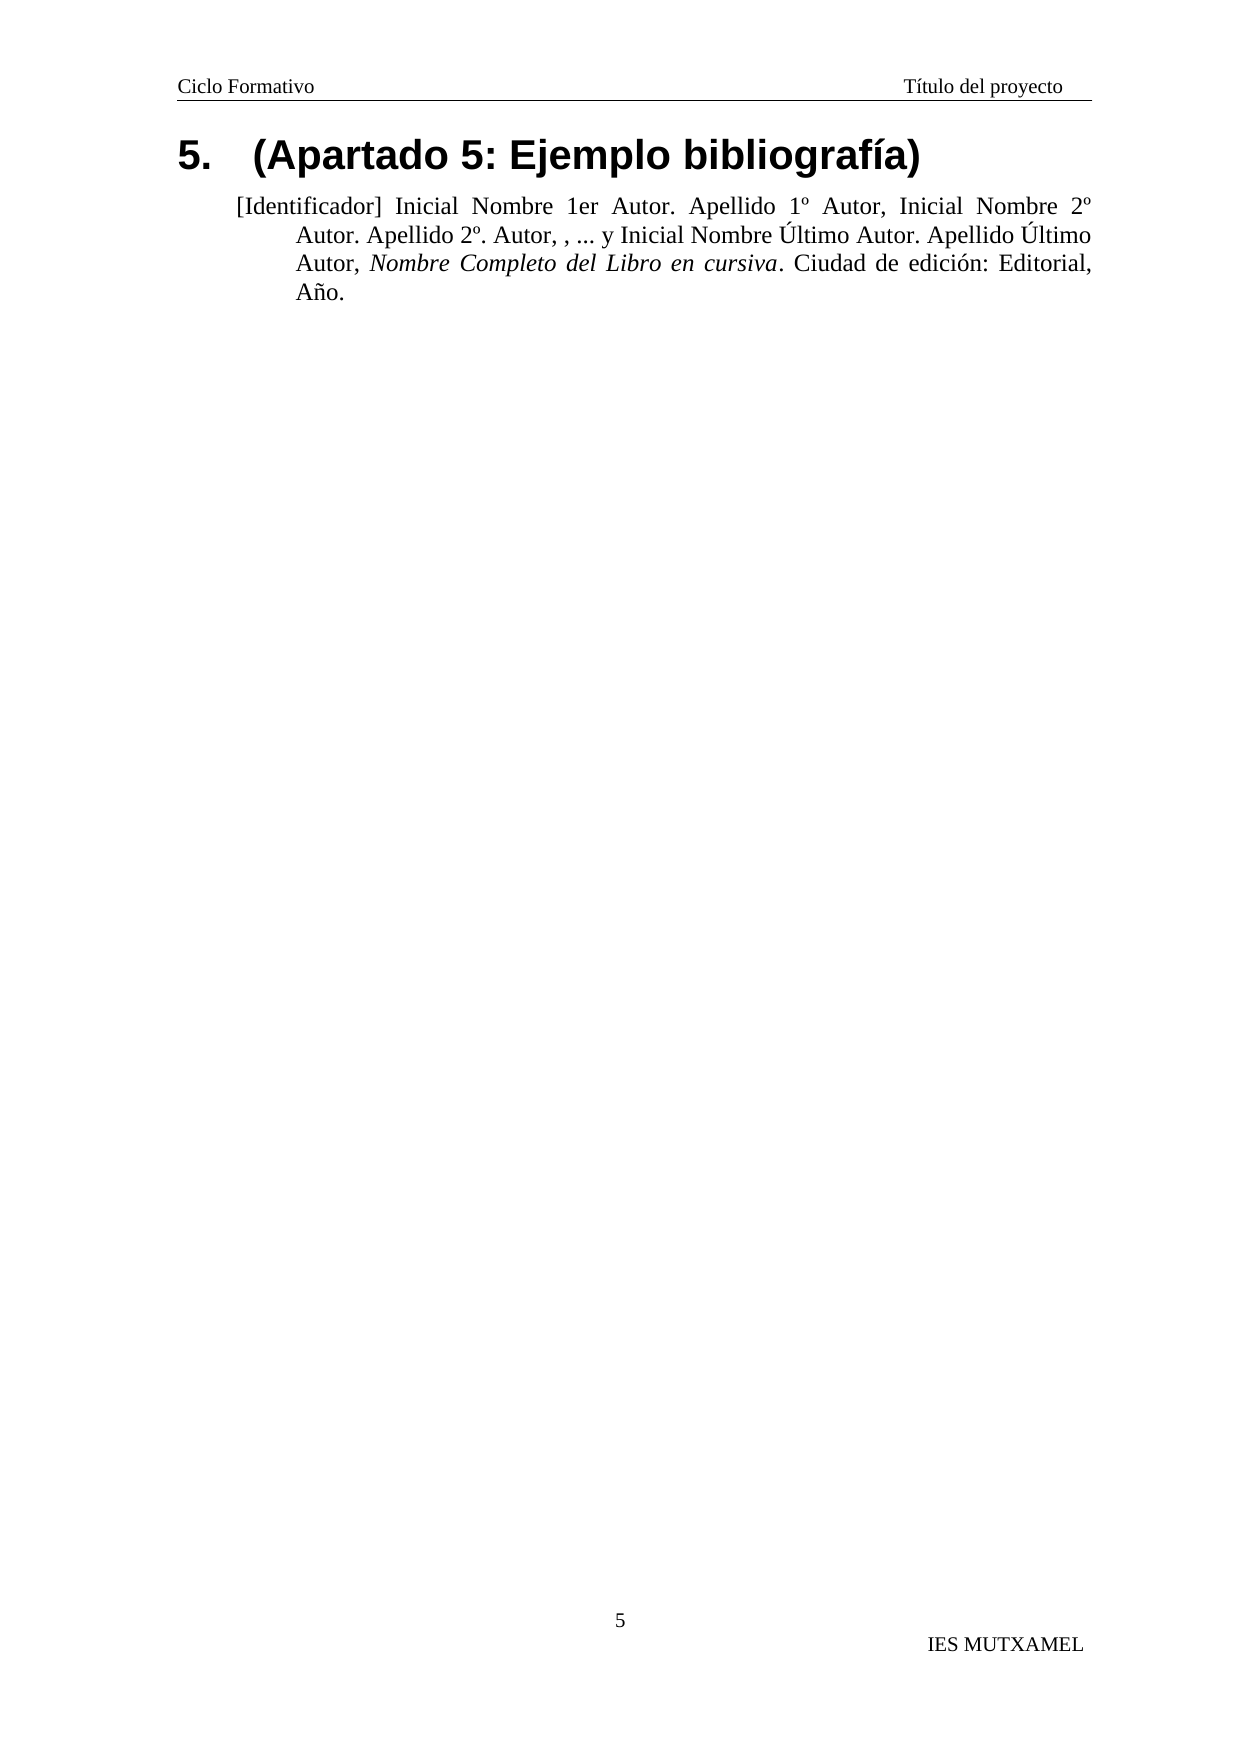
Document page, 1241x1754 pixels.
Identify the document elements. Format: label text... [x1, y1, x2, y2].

list (Apartado 5: Ejemplo bibliografía) [177, 131, 1092, 178]
text [Identificador] Inicial Nombre 1er Autor. Apellido 1º Autor, Inicial Nombre 2º Autor. Apellido 2º. Autor, , ... y Inicial Nombre Último Autor. Apellido Último Autor, Nombre Completo del Libro en cursiva. Ciudad de edición: Editorial, Año. [236, 191, 1092, 306]
